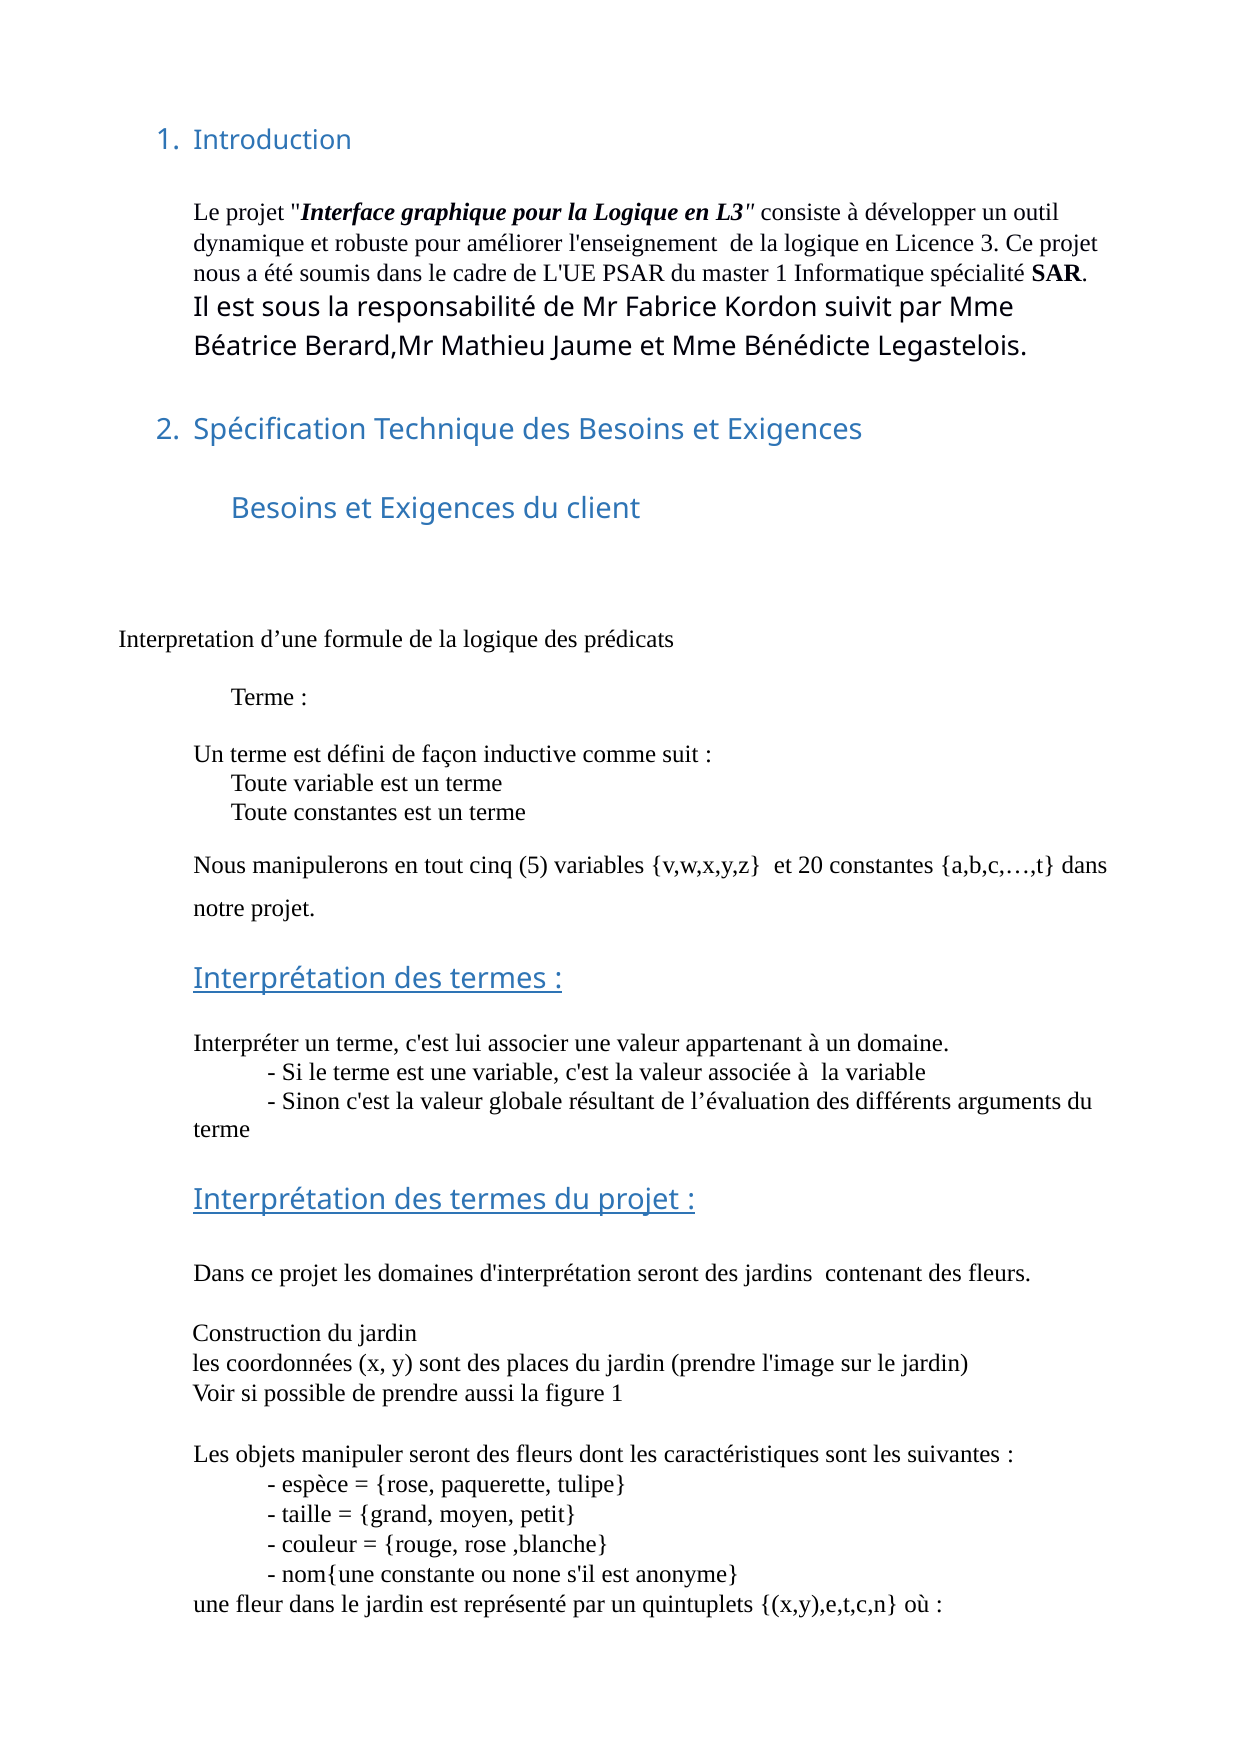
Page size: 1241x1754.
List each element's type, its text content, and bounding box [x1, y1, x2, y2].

list - Sinon c'est la valeur globale résultant de l’évaluation des différents arguments du terme [156, 1086, 1122, 1143]
list - Si le terme est une variable, c'est la valeur associée à la variable [156, 1057, 1122, 1086]
subtitle Spécification Technique des Besoins et Exigences [156, 408, 1122, 448]
list Le projet "Interface graphique pour la Logique en L3" consiste à développer un outil dynamique et robuste pour améliorer l'enseignement de la logique en Licence 3. Ce projet nous a été soumis dans le cadre de L'UE PSAR du master 1 Informatique spécialité SAR. [156, 197, 1122, 286]
list - nom{une constante ou none s'il est anonyme} [156, 1559, 1122, 1588]
list - espèce = {rose, paquerette, tulipe} [156, 1469, 1122, 1497]
list Dans ce projet les domaines d'interprétation seront des jardins contenant des fleurs. [156, 1258, 1122, 1287]
text les coordonnées (x, y) sont des places du jardin (prendre l'image sur le jardin) [118, 1348, 1122, 1377]
text Interpretation d’une formule de la logique des prédicats [118, 624, 1122, 653]
list Interpréter un terme, c'est lui associer une valeur appartenant à un domaine. [156, 1028, 1122, 1057]
list Il est sous la responsabilité de Mr Fabrice Kordon suivit par Mme Béatrice Berard,Mr Mathieu Jaume et Mme Bénédicte Legastelois. [156, 288, 1122, 363]
text Construction du jardin [118, 1318, 1122, 1347]
list Les objets manipuler seront des fleurs dont les caractéristiques sont les suivantes : [156, 1439, 1122, 1467]
list une fleur dans le jardin est représenté par un quintuplets {(x,y),e,t,c,n} où : [156, 1589, 1122, 1618]
subtitle Interprétation des termes : [156, 957, 1122, 997]
list Un terme est défini de façon inductive comme suit : [156, 739, 1122, 768]
list Terme : [193, 682, 1122, 710]
list - couleur = {rouge, rose ,blanche} [156, 1529, 1122, 1558]
subtitle Interprétation des termes du projet : [156, 1179, 1122, 1218]
list Introduction [156, 118, 1122, 158]
list - taille = {grand, moyen, petit} [156, 1499, 1122, 1528]
list Besoins et Exigences du client [193, 487, 1122, 527]
text Voir si possible de prendre aussi la figure 1 [118, 1378, 1122, 1407]
list Toute constantes est un terme [193, 797, 1122, 825]
list Nous manipulerons en tout cinq (5) variables {v,w,x,y,z} et 20 constantes {a,b,c,…,t} dans notre projet. [156, 850, 1122, 922]
list Toute variable est un terme [193, 768, 1122, 797]
